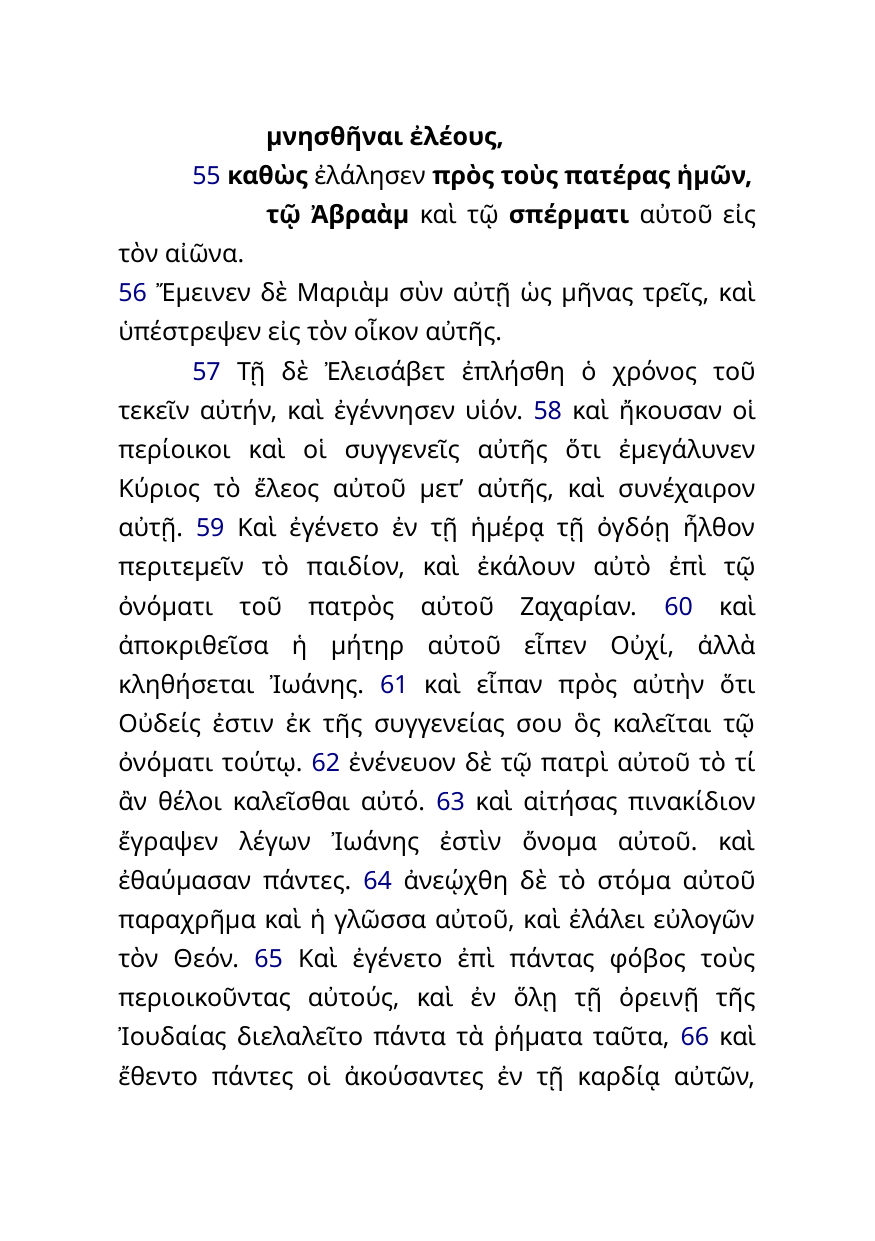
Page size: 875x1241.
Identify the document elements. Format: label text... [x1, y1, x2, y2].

text 56 Ἔμεινεν δὲ Μαριὰμ σὺν αὐτῇ ὡς μῆνας τρεῖς, καὶ ὑπέστρεψεν εἰς τὸν οἶκον αὐτῆς. [118, 275, 756, 348]
text μνησθῆναι ἐλέους, [118, 118, 756, 152]
text 55 καθὼς ἐλάλησεν πρὸς τοὺς πατέρας ἡμῶν, [118, 157, 756, 191]
text τῷ Ἀβραὰμ καὶ τῷ σπέρματι αὐτοῦ εἰς τὸν αἰῶνα. [118, 196, 756, 270]
text 57 Τῇ δὲ Ἐλεισάβετ ἐπλήσθη ὁ χρόνος τοῦ τεκεῖν αὐτήν, καὶ ἐγέννησεν υἱόν. 58 καὶ ἤκουσαν οἱ περίοικοι καὶ οἱ συγγενεῖς αὐτῆς ὅτι ἐμεγάλυνεν Κύριος τὸ ἔλεος αὐτοῦ μετ’ αὐτῆς, καὶ συνέχαιρον αὐτῇ. 59 Καὶ ἐγένετο ἐν τῇ ἡμέρᾳ τῇ ὀγδόῃ ἦλθον περιτεμεῖν τὸ παιδίον, καὶ ἐκάλουν αὐτὸ ἐπὶ τῷ ὀνόματι τοῦ πατρὸς αὐτοῦ Ζαχαρίαν. 60 καὶ ἀποκριθεῖσα ἡ μήτηρ αὐτοῦ εἶπεν Οὐχί, ἀλλὰ κληθήσεται Ἰωάνης. 61 καὶ εἶπαν πρὸς αὐτὴν ὅτι Οὐδείς ἐστιν ἐκ τῆς συγγενείας σου ὃς καλεῖται τῷ ὀνόματι τούτῳ. 62 ἐνένευον δὲ τῷ πατρὶ αὐτοῦ τὸ τί ἂν θέλοι καλεῖσθαι αὐτό. 63 καὶ αἰτήσας πινακίδιον ἔγραψεν λέγων Ἰωάνης ἐστὶν ὄνομα αὐτοῦ. καὶ ἐθαύμασαν πάντες. 64 ἀνεῴχθη δὲ τὸ στόμα αὐτοῦ παραχρῆμα καὶ ἡ γλῶσσα αὐτοῦ, καὶ ἐλάλει εὐλογῶν τὸν Θεόν. 65 Καὶ ἐγένετο ἐπὶ πάντας φόβος τοὺς περιοικοῦντας αὐτούς, καὶ ἐν ὅλῃ τῇ ὀρεινῇ τῆς Ἰουδαίας διελαλεῖτο πάντα τὰ ῥήματα ταῦτα, 66 καὶ ἔθεντο πάντες οἱ ἀκούσαντες ἐν τῇ καρδίᾳ αὐτῶν, [118, 353, 756, 1092]
